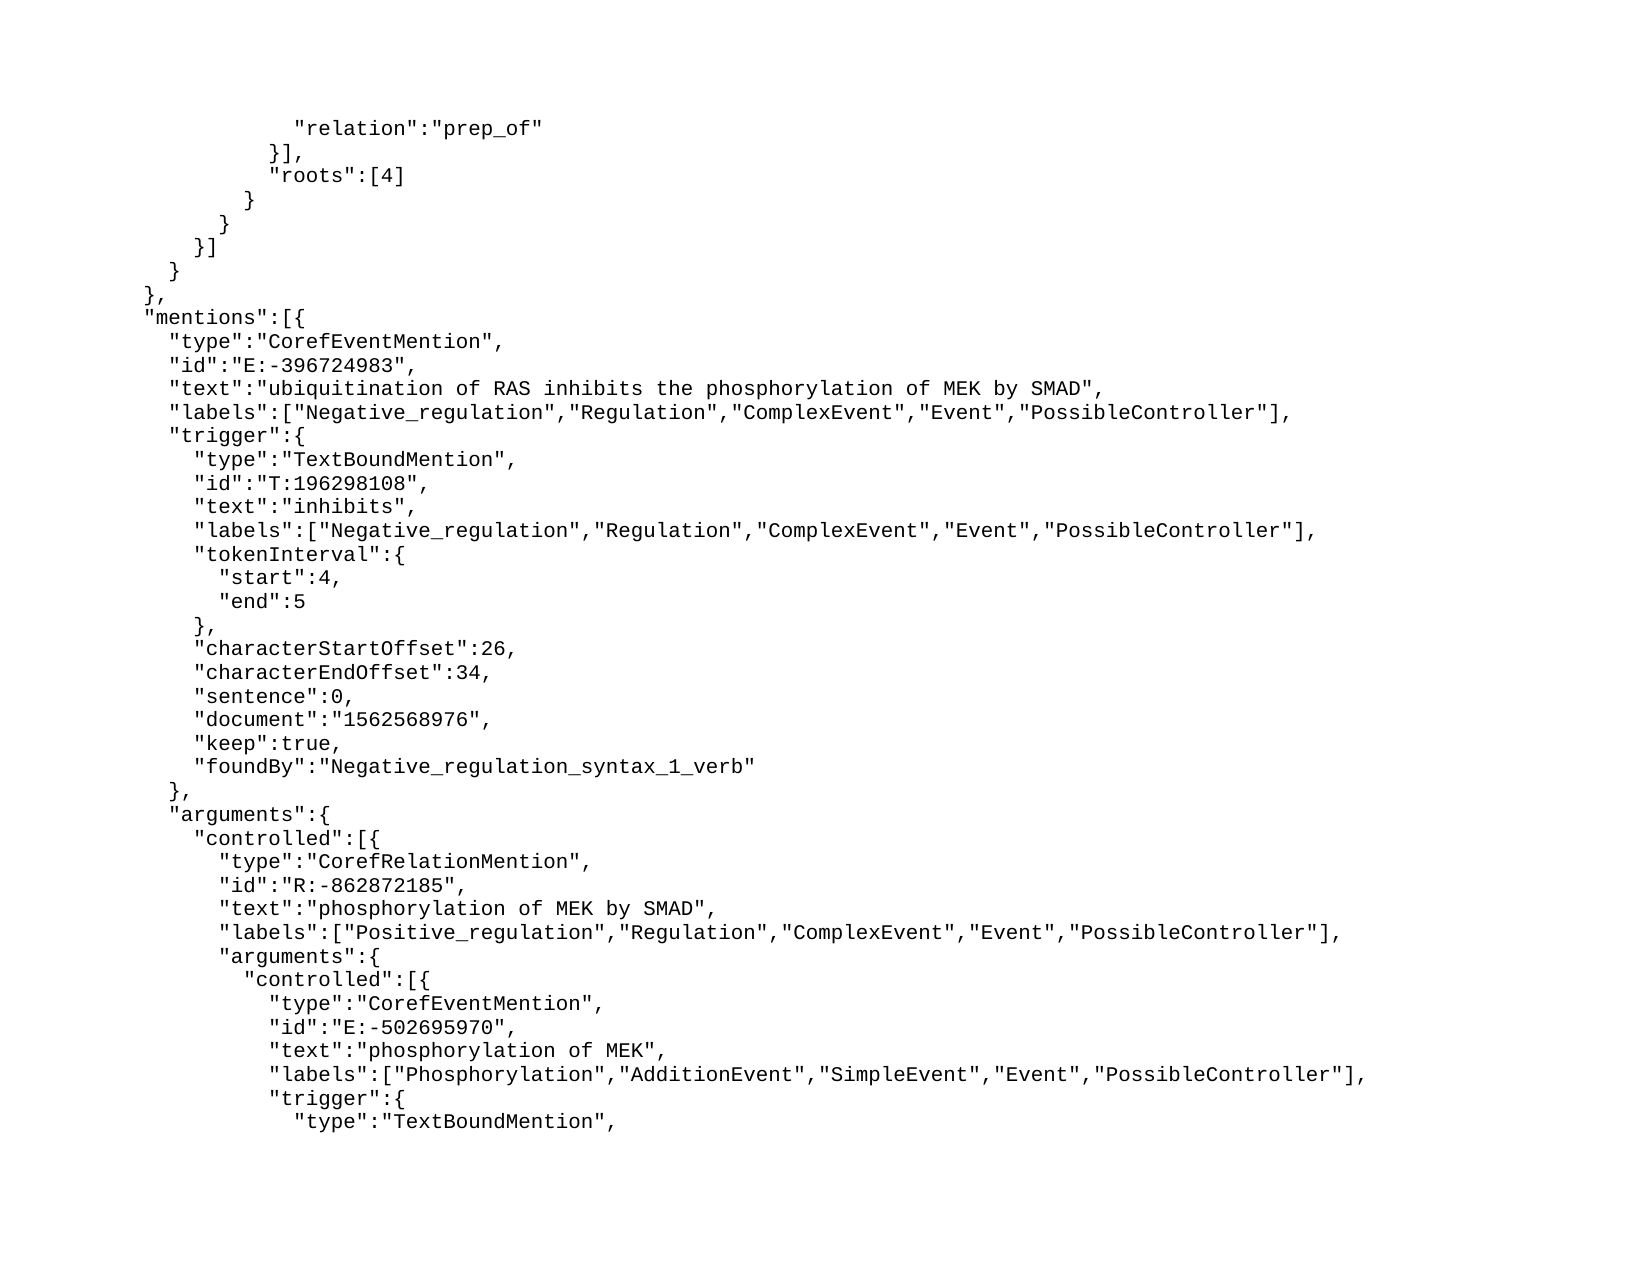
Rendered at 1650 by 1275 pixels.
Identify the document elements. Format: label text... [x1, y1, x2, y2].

text "labels":["Negative_regulation","Regulation","ComplexEvent","Event","PossibleController"], [118, 402, 1532, 426]
text "id":"E:-502695970", [118, 1017, 1532, 1040]
text } [118, 260, 1532, 284]
text }] [118, 236, 1532, 260]
text "text":"inhibits", [118, 496, 1532, 520]
text }, [118, 615, 1532, 638]
text "labels":["Positive_regulation","Regulation","ComplexEvent","Event","PossibleController"], [118, 922, 1532, 946]
text "id":"T:196298108", [118, 473, 1532, 496]
text "foundBy":"Negative_regulation_syntax_1_verb" [118, 757, 1532, 780]
text "id":"E:-396724983", [118, 354, 1532, 378]
text "trigger":{ [118, 426, 1532, 449]
text "controlled":[{ [118, 827, 1532, 851]
text } [118, 213, 1532, 236]
text "text":"phosphorylation of MEK", [118, 1040, 1532, 1064]
text "mentions":[{ [118, 307, 1532, 331]
text "roots":[4] [118, 165, 1532, 189]
text "characterStartOffset":26, [118, 638, 1532, 662]
text "start":4, [118, 567, 1532, 591]
text "sentence":0, [118, 686, 1532, 709]
text "arguments":{ [118, 946, 1532, 969]
text }, [118, 780, 1532, 804]
text "relation":"prep_of" [118, 118, 1532, 142]
text "labels":["Negative_regulation","Regulation","ComplexEvent","Event","PossibleController"], [118, 520, 1532, 544]
text "labels":["Phosphorylation","AdditionEvent","SimpleEvent","Event","PossibleController"], [118, 1064, 1532, 1088]
text "id":"R:-862872185", [118, 875, 1532, 898]
text "type":"TextBoundMention", [118, 449, 1532, 473]
text "type":"CorefRelationMention", [118, 851, 1532, 875]
text "type":"CorefEventMention", [118, 331, 1532, 354]
text "keep":true, [118, 733, 1532, 757]
text }, [118, 284, 1532, 307]
text "tokenInterval":{ [118, 544, 1532, 567]
text "characterEndOffset":34, [118, 662, 1532, 686]
text "text":"phosphorylation of MEK by SMAD", [118, 898, 1532, 922]
text "type":"CorefEventMention", [118, 993, 1532, 1017]
text "trigger":{ [118, 1088, 1532, 1111]
text "document":"1562568976", [118, 709, 1532, 733]
text "text":"ubiquitination of RAS inhibits the phosphorylation of MEK by SMAD", [118, 378, 1532, 402]
text "end":5 [118, 591, 1532, 615]
text "controlled":[{ [118, 969, 1532, 993]
text "arguments":{ [118, 804, 1532, 827]
text "type":"TextBoundMention", [118, 1111, 1532, 1135]
text }], [118, 142, 1532, 165]
text } [118, 189, 1532, 213]
